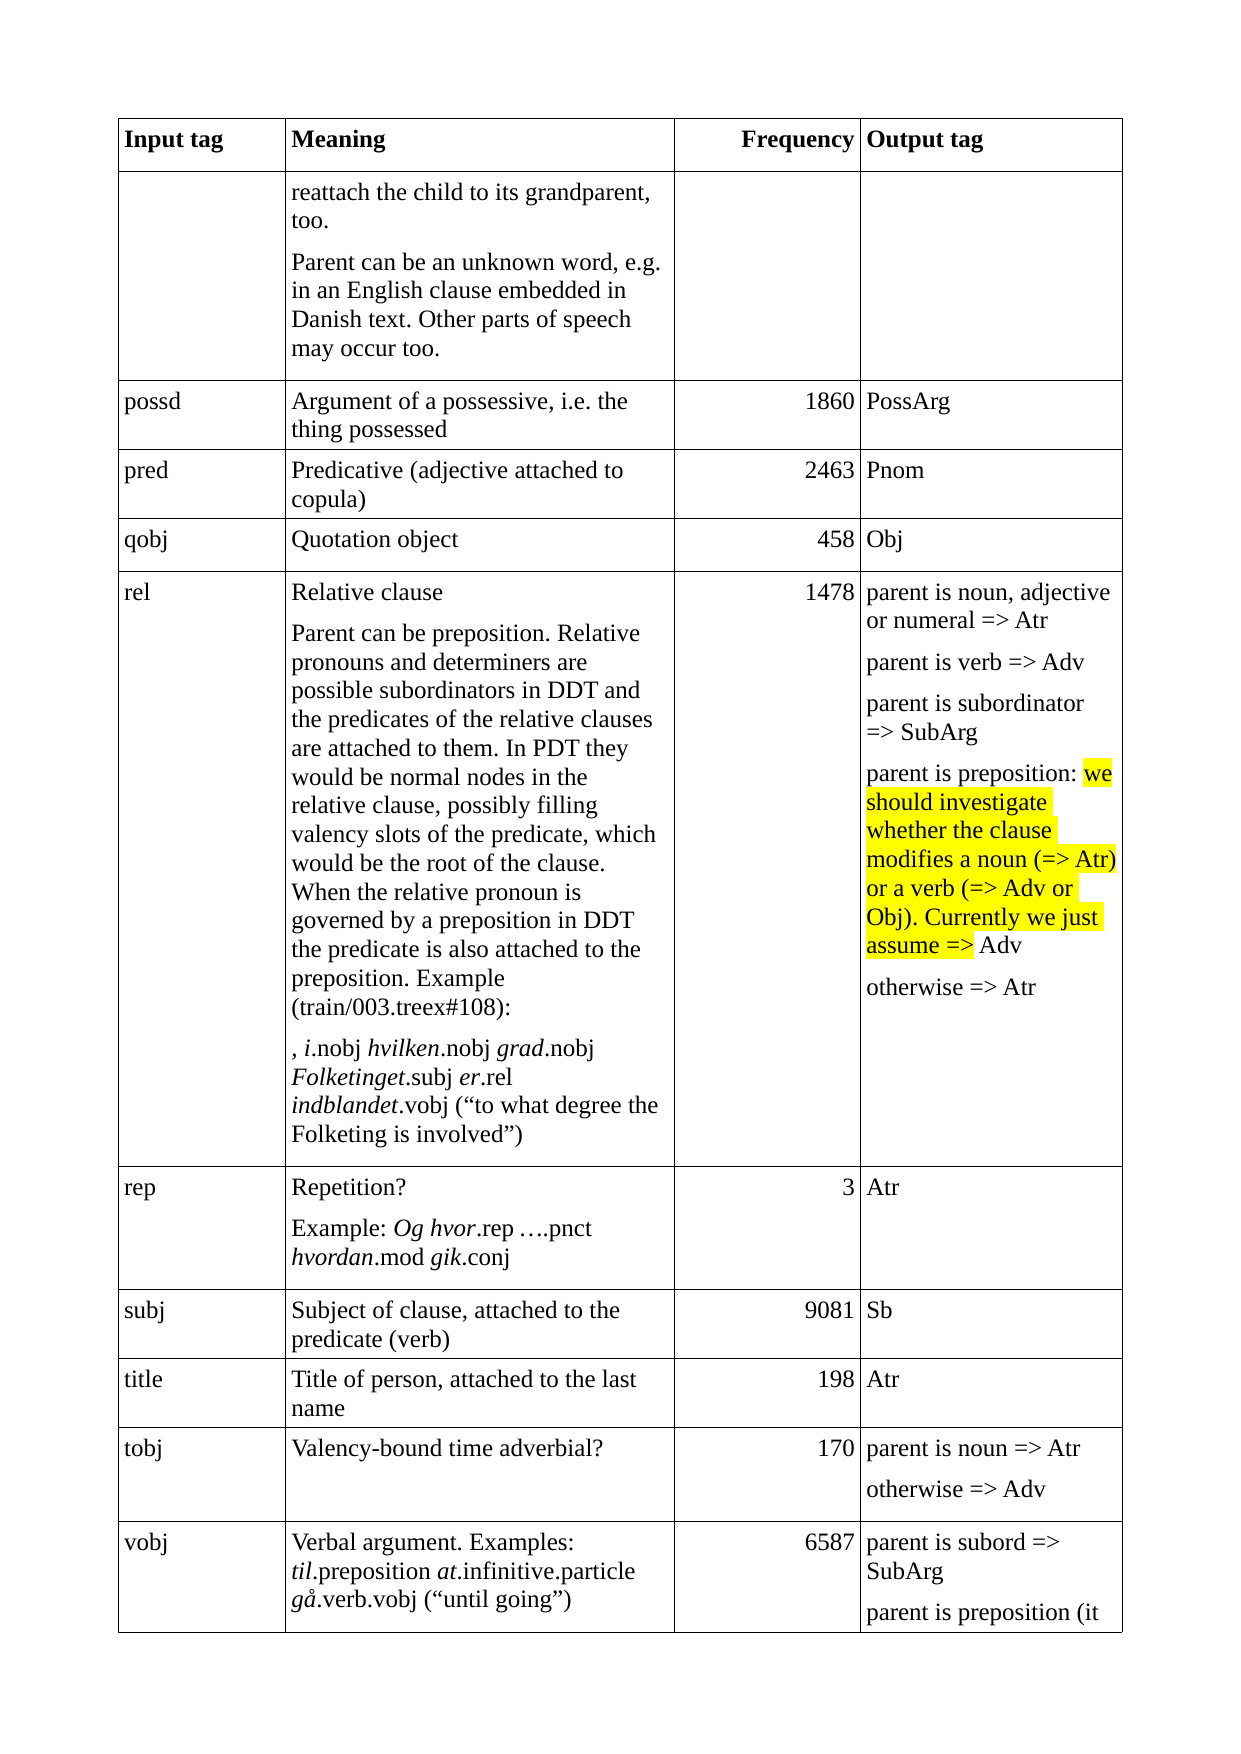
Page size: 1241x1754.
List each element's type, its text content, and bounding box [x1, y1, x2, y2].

table_header Input tag [119, 119, 285, 171]
table_cell Title of person, attached to the last name [286, 1359, 674, 1427]
table_cell 3 [675, 1167, 860, 1289]
table_cell Subject of clause, attached to the predicate (verb) [286, 1290, 674, 1358]
table_cell rel [119, 572, 285, 1166]
table_cell parent is subord => SubArg parent is preposition (it [861, 1522, 1122, 1632]
table_cell 198 [675, 1359, 860, 1427]
table_cell Relative clause Parent can be preposition. Relative pronouns and determiners are possible subordinators in DDT and the predicates of the relative clauses are attached to them. In PDT they would be normal nodes in the relative clause, possibly filling valency slots of the predicate, which would be the root of the clause. When the relative pronoun is governed by a preposition in DDT the predicate is also attached to the preposition. Example (train/003.treex#108): , i.nobj hvilken.nobj grad.nobj Folketinget.subj er.rel indblandet.vobj (“to what degree the Folketing is involved”) [286, 572, 674, 1166]
table_cell Sb [861, 1290, 1122, 1358]
table_cell parent is noun, adjective or numeral => Atr parent is verb => Adv parent is subordinator => SubArg parent is preposition: we should investigate whether the clause modifies a noun (=> Atr) or a verb (=> Adv or Obj). Currently we just assume => Adv otherwise => Atr [861, 572, 1122, 1166]
table_cell 1860 [675, 381, 860, 449]
table_cell Obj [861, 519, 1122, 571]
table_cell 170 [675, 1428, 860, 1521]
table_cell [861, 172, 1122, 380]
table_cell PossArg [861, 381, 1122, 449]
table_cell 9081 [675, 1290, 860, 1358]
table_cell reattach the child to its grandparent, too. Parent can be an unknown word, e.g. in an English clause embedded in Danish text. Other parts of speech may occur too. [286, 172, 674, 380]
table_cell pred [119, 450, 285, 518]
table_cell 1478 [675, 572, 860, 1166]
table_cell possd [119, 381, 285, 449]
table_cell 6587 [675, 1522, 860, 1632]
table_cell Pnom [861, 450, 1122, 518]
table_header Meaning [286, 119, 674, 171]
table_header Frequency [675, 119, 860, 171]
table_cell [119, 172, 285, 380]
table_cell vobj [119, 1522, 285, 1632]
table_cell Predicative (adjective attached to copula) [286, 450, 674, 518]
table_cell qobj [119, 519, 285, 571]
table_cell 2463 [675, 450, 860, 518]
table_cell tobj [119, 1428, 285, 1521]
table_cell 458 [675, 519, 860, 571]
table_cell Repetition? Example: Og hvor.rep ….pnct hvordan.mod gik.conj [286, 1167, 674, 1289]
table_cell Valency-bound time adverbial? [286, 1428, 674, 1521]
table_cell rep [119, 1167, 285, 1289]
table_cell title [119, 1359, 285, 1427]
table_cell [675, 172, 860, 380]
table_cell Verbal argument. Examples: til.preposition at.infinitive.particle gå.verb.vobj (“until going”) [286, 1522, 674, 1632]
table_cell Atr [861, 1359, 1122, 1427]
table_cell Quotation object [286, 519, 674, 571]
table_cell Atr [861, 1167, 1122, 1289]
table_header Output tag [861, 119, 1122, 171]
table_cell parent is noun => Atr otherwise => Adv [861, 1428, 1122, 1521]
table_cell subj [119, 1290, 285, 1358]
table_cell Argument of a possessive, i.e. the thing possessed [286, 381, 674, 449]
